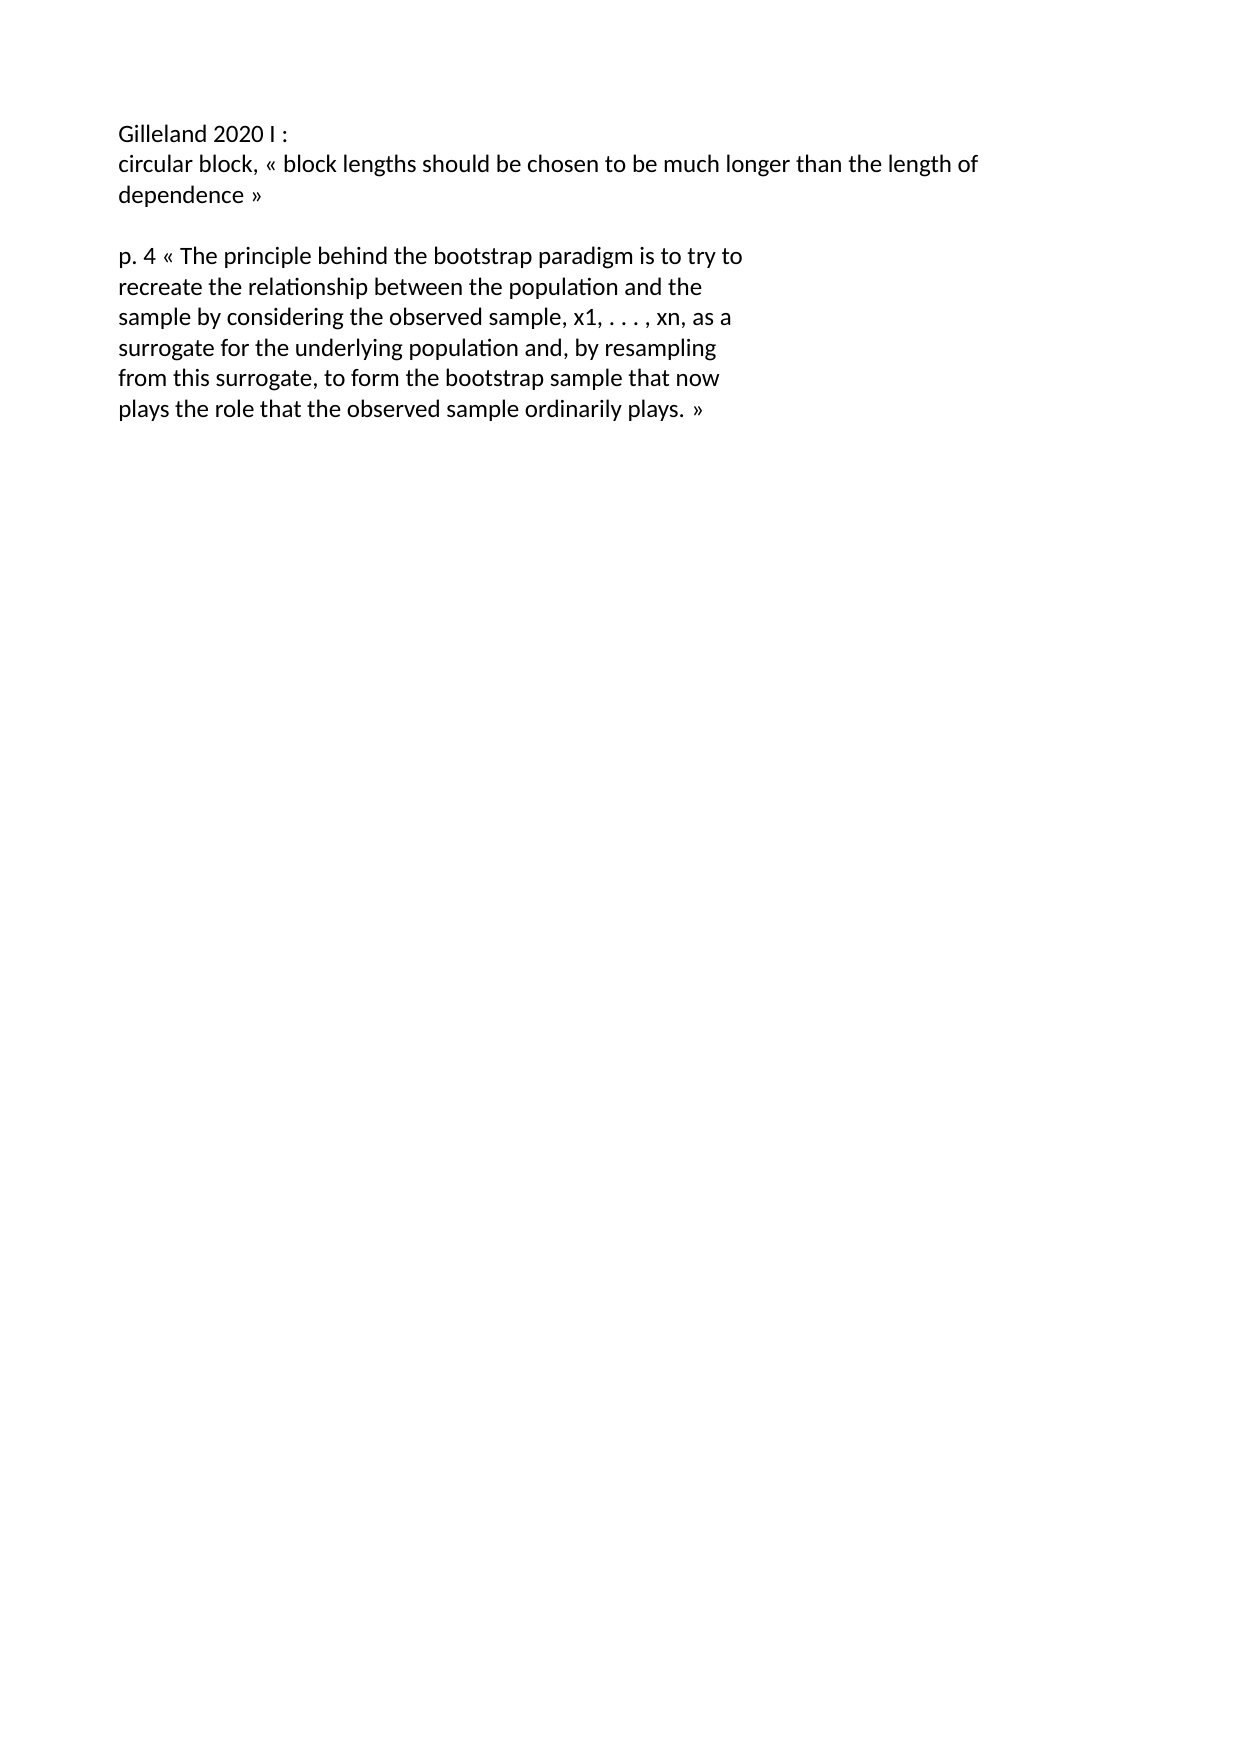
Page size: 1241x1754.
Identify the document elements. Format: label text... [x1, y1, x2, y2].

text from this surrogate, to form the bootstrap sample that now [118, 362, 1122, 393]
text sample by considering the observed sample, x1, . . . , xn, as a [118, 301, 1122, 332]
text surrogate for the underlying population and, by resampling [118, 332, 1122, 362]
text recreate the relationship between the population and the [118, 271, 1122, 301]
text Gilleland 2020 I : [118, 118, 1122, 149]
text plays the role that the observed sample ordinarily plays. » [118, 393, 1122, 423]
text circular block, « block lengths should be chosen to be much longer than the length of dependence » [118, 149, 1122, 210]
text p. 4 « The principle behind the bootstrap paradigm is to try to [118, 240, 1122, 271]
